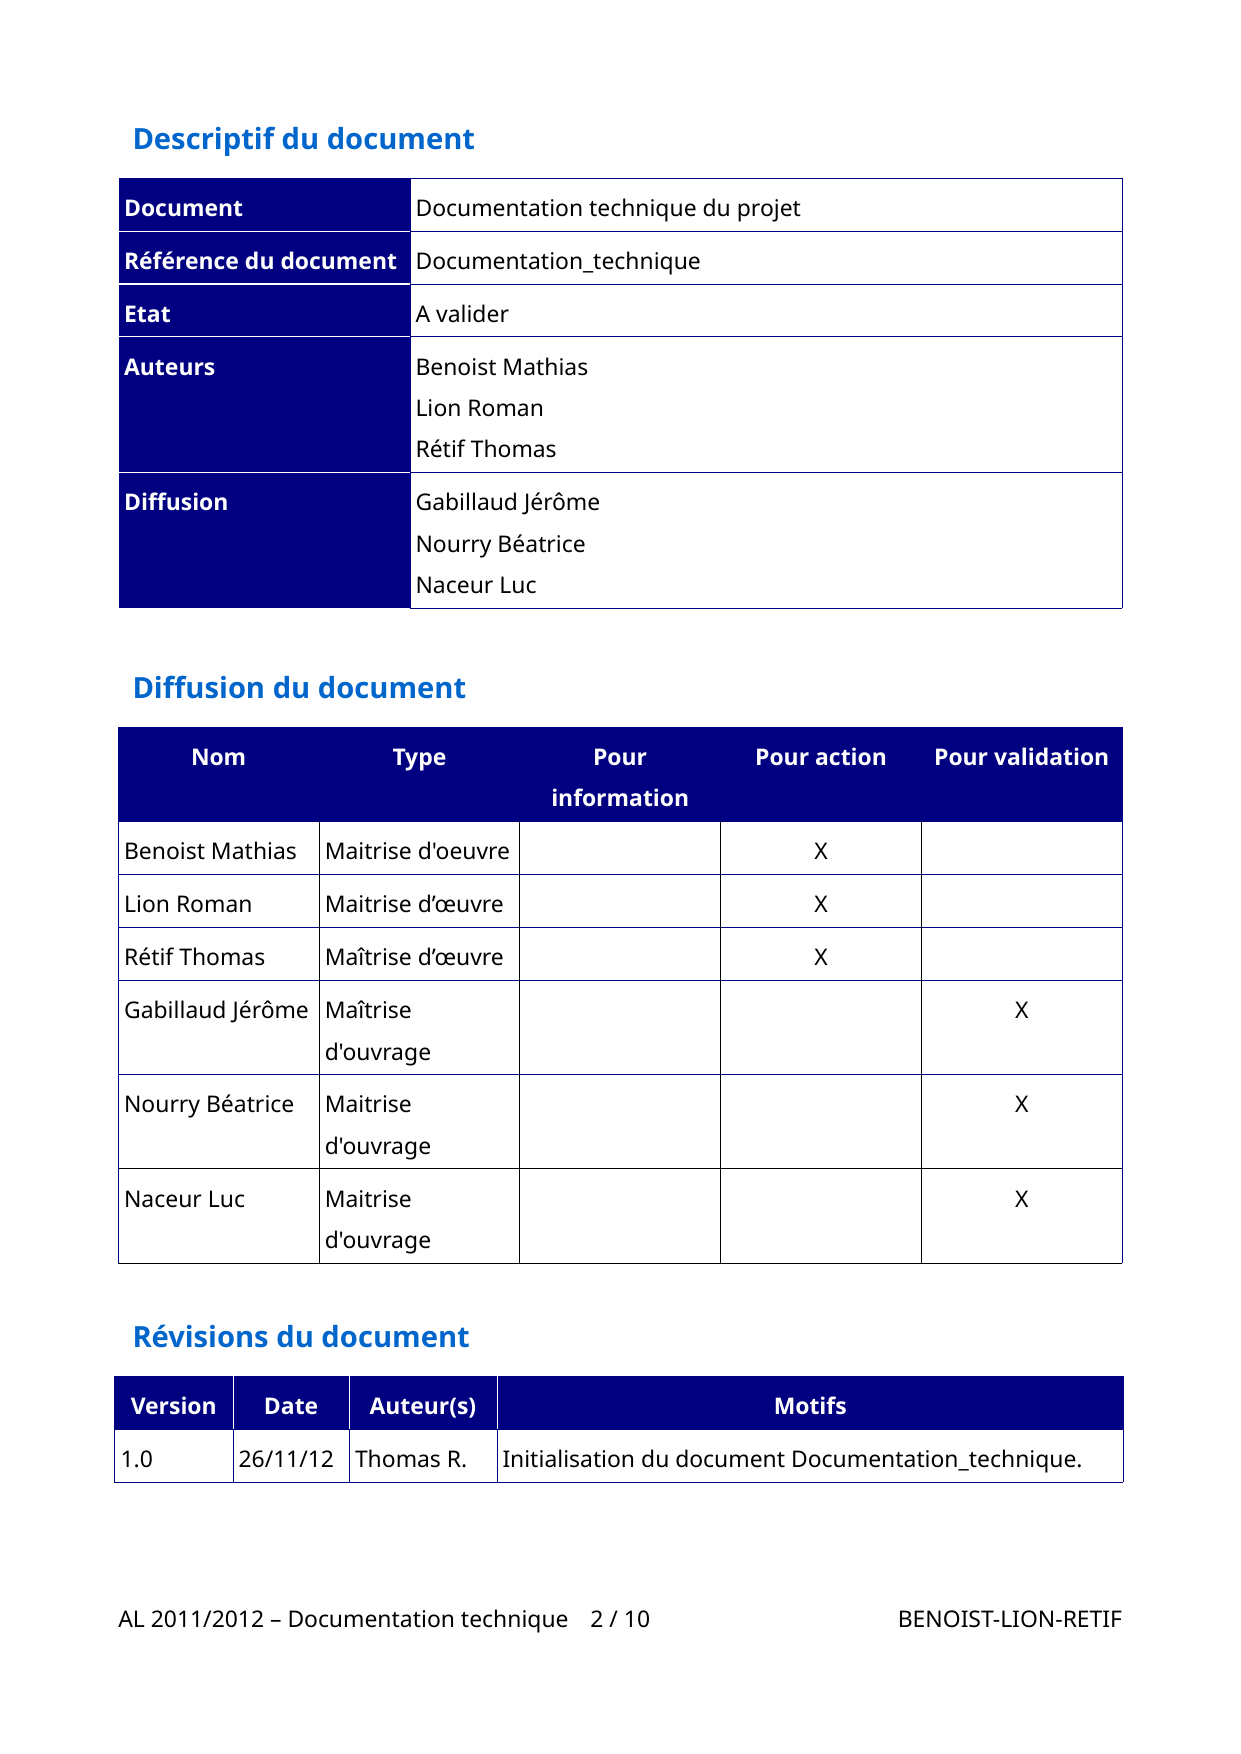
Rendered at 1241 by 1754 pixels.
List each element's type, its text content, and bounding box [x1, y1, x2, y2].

table_cell [520, 1169, 720, 1262]
table_header Pour action [721, 728, 921, 821]
table_cell X [922, 1169, 1122, 1262]
table_cell 26/11/12 [234, 1430, 349, 1482]
table_cell [520, 981, 720, 1074]
table_cell Naceur Luc [119, 1169, 319, 1262]
table_header Nom [119, 728, 319, 821]
table_cell Référence du document [119, 232, 410, 283]
table_header Pour information [520, 728, 720, 821]
table_cell [721, 1075, 921, 1168]
table_cell Initialisation du document Documentation_technique. [498, 1430, 1123, 1482]
table_cell X [721, 875, 921, 927]
table_cell [721, 981, 921, 1074]
table_cell Benoist Mathias [119, 822, 319, 874]
table_header Pour validation [922, 728, 1122, 821]
table_header Type [320, 728, 519, 821]
table_header Version [115, 1377, 233, 1429]
table_cell [922, 928, 1122, 980]
table_cell Etat [119, 285, 410, 336]
table_cell X [922, 981, 1122, 1074]
table_cell Nourry Béatrice [119, 1075, 319, 1168]
table_cell Gabillaud Jérôme [119, 981, 319, 1074]
table_header Motifs [498, 1377, 1123, 1429]
table_cell Maîtrise d'ouvrage [320, 981, 519, 1074]
table_header Date [234, 1377, 349, 1429]
table_cell A valider [411, 285, 1122, 336]
table_cell X [922, 1075, 1122, 1168]
table_cell [922, 875, 1122, 927]
table_cell Maitrise d'ouvrage [320, 1075, 519, 1168]
subtitle Descriptif du document [132, 118, 1122, 158]
table_cell Maitrise d'oeuvre [320, 822, 519, 874]
table_cell [520, 875, 720, 927]
table_cell [922, 822, 1122, 874]
table_cell Maîtrise d’œuvre [320, 928, 519, 980]
table_header Auteur(s) [350, 1377, 497, 1429]
table_cell Lion Roman [119, 875, 319, 927]
table_cell Gabillaud Jérôme Nourry Béatrice Naceur Luc [411, 473, 1122, 608]
table_cell Maitrise d'ouvrage [320, 1169, 519, 1262]
table_cell Benoist Mathias Lion Roman Rétif Thomas [411, 337, 1122, 472]
table_cell X [721, 928, 921, 980]
table_cell [520, 1075, 720, 1168]
subtitle Révisions du document [132, 1316, 1122, 1356]
table_cell Thomas R. [350, 1430, 497, 1482]
table_cell [520, 928, 720, 980]
table_cell [721, 1169, 921, 1262]
table_cell Diffusion [119, 473, 410, 608]
table_cell Auteurs [119, 337, 410, 472]
table_header Document [119, 179, 410, 231]
table_header Documentation technique du projet [411, 179, 1122, 231]
table_cell Maitrise d’œuvre [320, 875, 519, 927]
table_cell Documentation_technique [411, 232, 1122, 283]
subtitle Diffusion du document [132, 667, 1122, 707]
table_cell X [721, 822, 921, 874]
table_cell [520, 822, 720, 874]
table_cell 1.0 [115, 1430, 233, 1482]
table_cell Rétif Thomas [119, 928, 319, 980]
